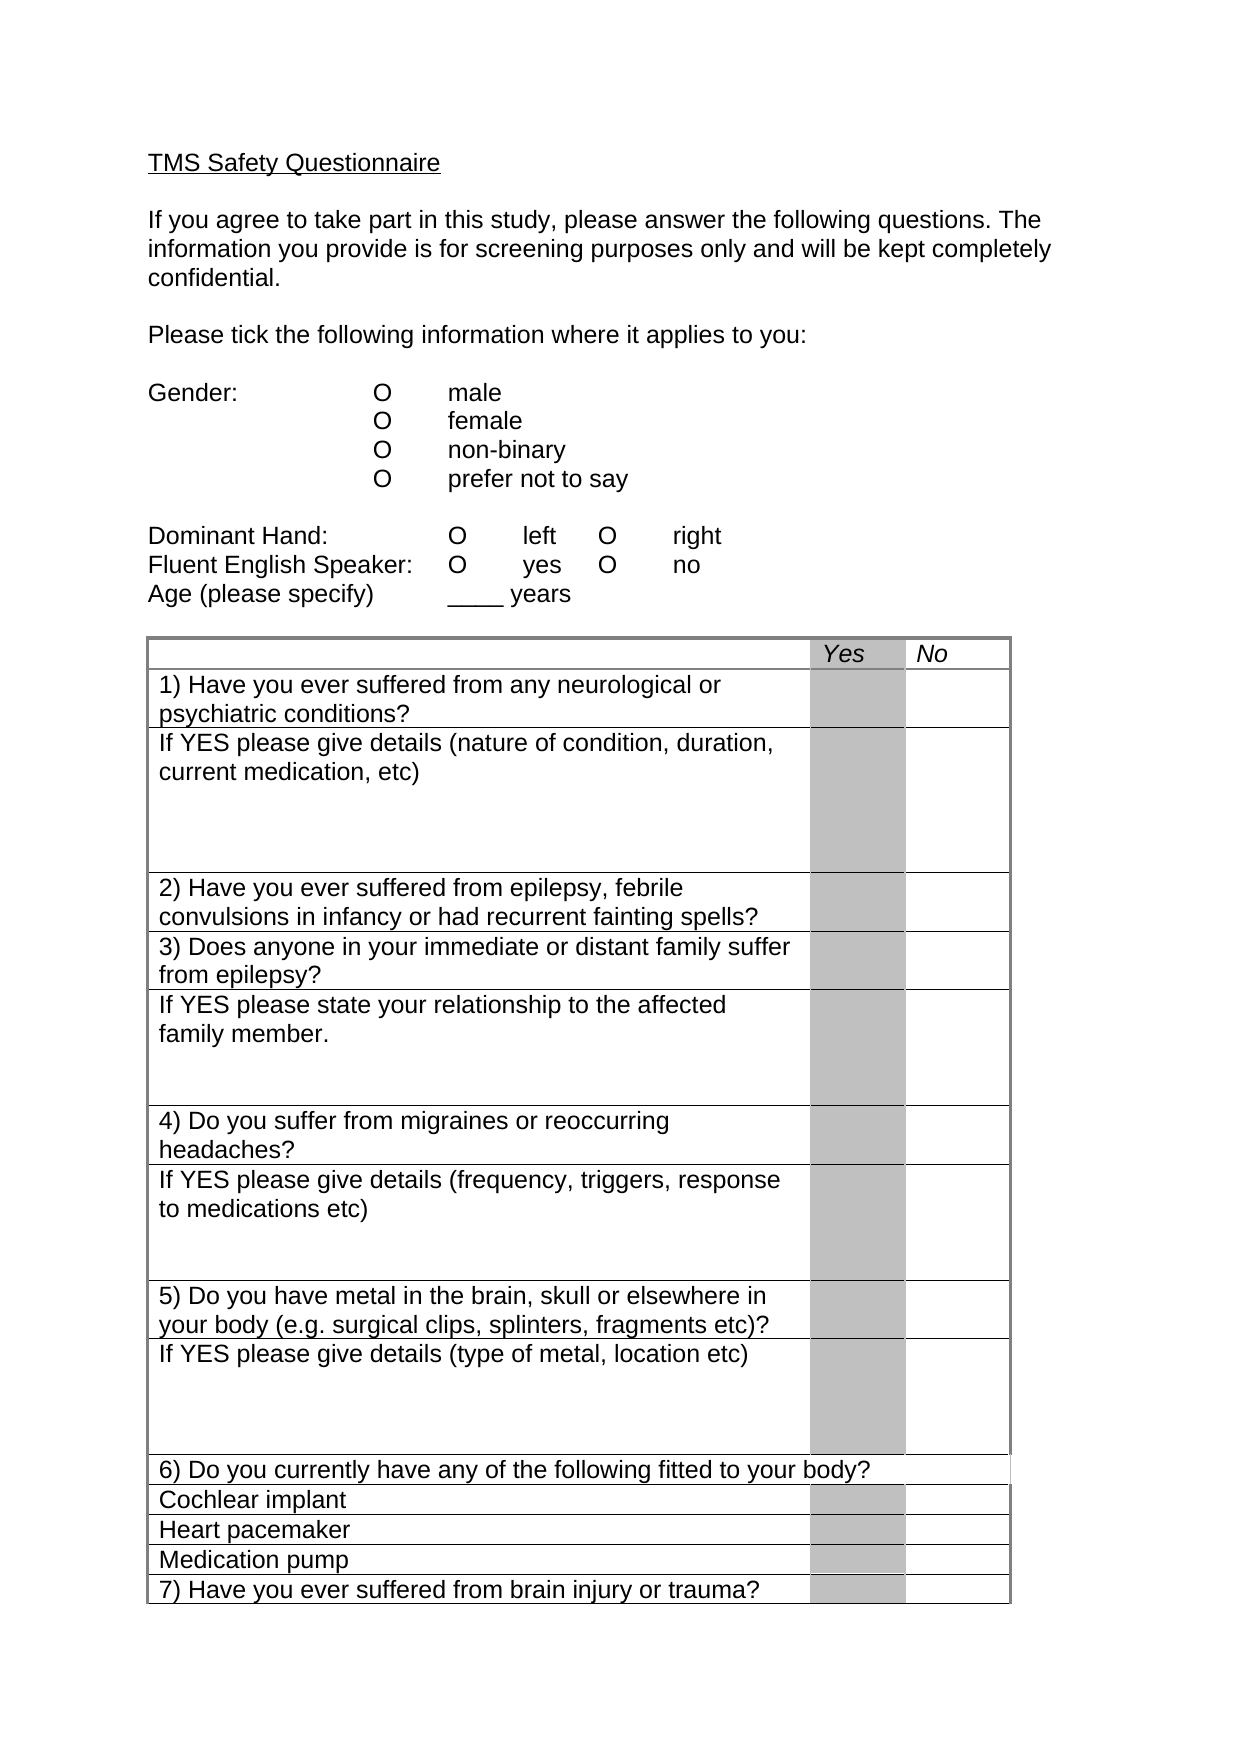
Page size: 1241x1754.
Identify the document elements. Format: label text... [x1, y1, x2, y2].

table_cell [811, 1515, 904, 1544]
table_cell [906, 1339, 1009, 1454]
table_cell 2) Have you ever suffered from epilepsy, febrile convulsions in infancy or had recurrent fainting spells? [149, 873, 810, 931]
table_cell If YES please state your relationship to the affected family member. [149, 990, 810, 1105]
table_cell [906, 990, 1009, 1105]
table_cell 4) Do you suffer from migraines or reoccurring headaches? [149, 1106, 810, 1164]
text O female [148, 406, 1093, 435]
table_cell [811, 990, 904, 1105]
table_cell [906, 1165, 1009, 1280]
table_cell If YES please give details (nature of condition, duration, current medication, etc) [149, 728, 810, 872]
table_cell [906, 932, 1009, 989]
table_cell If YES please give details (type of metal, location etc) [149, 1339, 810, 1454]
table_cell [811, 873, 904, 931]
table_cell [906, 1575, 1009, 1603]
text O non-binary [148, 435, 1093, 464]
table_cell [906, 670, 1009, 727]
text O prefer not to say [148, 464, 1093, 493]
table_cell 7) Have you ever suffered from brain injury or trauma? [149, 1575, 810, 1603]
table_cell 3) Does anyone in your immediate or distant family suffer from epilepsy? [149, 932, 810, 989]
table_cell [906, 1545, 1009, 1573]
table_cell [811, 1545, 904, 1573]
table_cell [811, 1165, 904, 1280]
table_header Yes [811, 640, 904, 668]
table_header [149, 640, 810, 668]
table_cell Cochlear implant [149, 1485, 810, 1514]
table_cell [906, 728, 1009, 872]
table_cell [811, 1575, 904, 1603]
text TMS Safety Questionnaire [148, 148, 1093, 176]
table_cell [906, 1281, 1009, 1338]
table_cell [811, 1281, 904, 1338]
table_cell [811, 1339, 904, 1454]
table_cell 5) Do you have metal in the brain, skull or elsewhere in your body (e.g. surgical clips, splinters, fragments etc)? [149, 1281, 810, 1338]
table_cell [811, 1485, 904, 1514]
table_cell 1) Have you ever suffered from any neurological or psychiatric conditions? [149, 670, 810, 727]
table_cell [906, 1515, 1009, 1544]
table_cell [906, 1484, 1009, 1514]
table_cell If YES please give details (frequency, triggers, response to medications etc) [149, 1165, 810, 1280]
text Fluent English Speaker: O yes O no [148, 550, 1093, 579]
text If you agree to take part in this study, please answer the following questions. The information you provide is for screening purposes only and will be kept completely confidential. [148, 205, 1093, 291]
table_cell Heart pacemaker [149, 1515, 810, 1544]
table_cell [811, 670, 904, 727]
table_cell Medication pump [149, 1545, 810, 1573]
table_header No [906, 640, 1009, 668]
table_cell 6) Do you currently have any of the following fitted to your body? [149, 1454, 1010, 1484]
table_cell [811, 1106, 904, 1164]
text Please tick the following information where it applies to you: [148, 320, 1093, 349]
text Gender: O male [148, 378, 1093, 406]
table_cell [906, 873, 1009, 931]
table_cell [906, 1106, 1009, 1164]
text Age (please specify) ____ years [148, 579, 1093, 608]
table_cell [811, 932, 904, 989]
text Dominant Hand: O left O right [148, 521, 1093, 550]
table_cell [811, 728, 904, 872]
